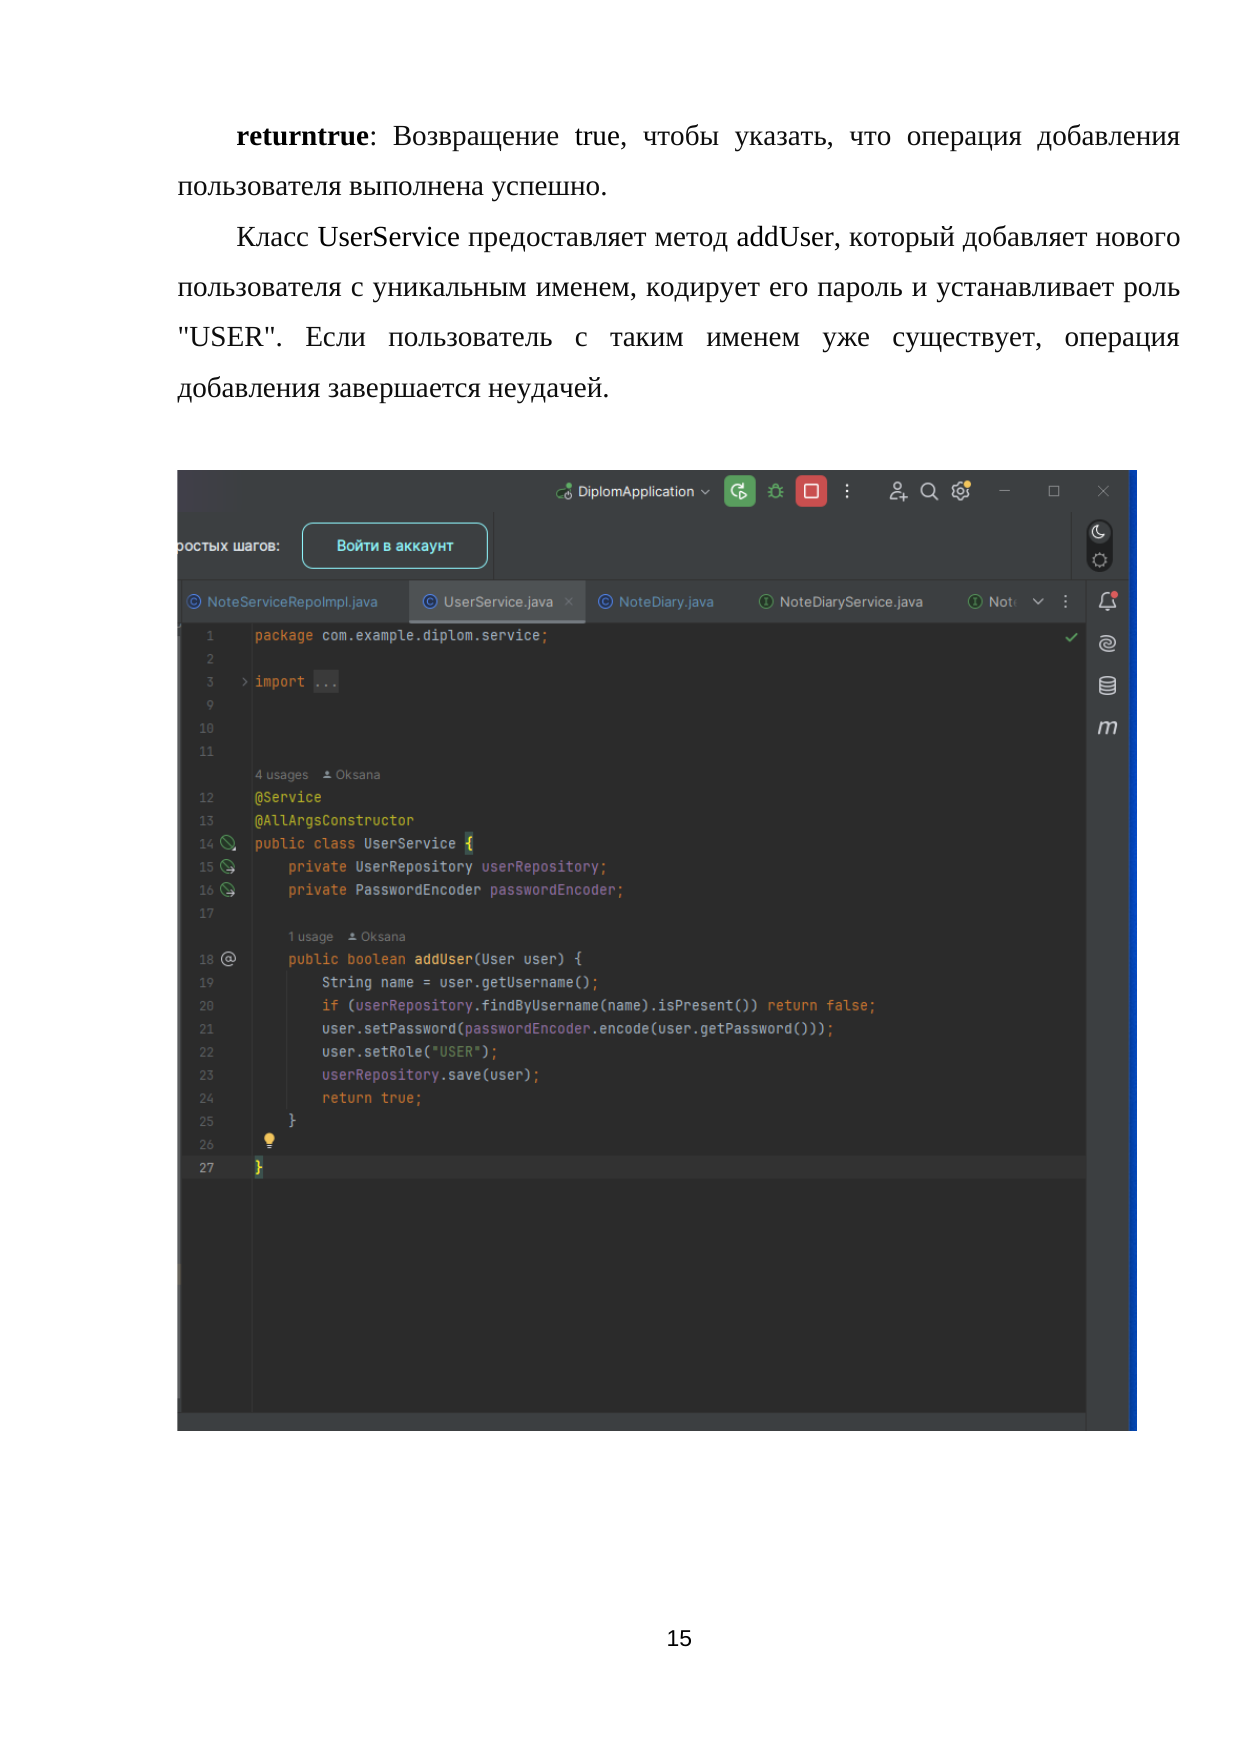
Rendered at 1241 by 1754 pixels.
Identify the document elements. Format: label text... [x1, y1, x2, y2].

text returntrue: Возвращение true, чтобы указать, что операция добавления пользователя выполнена успешно. [177, 118, 1181, 202]
picture [177, 470, 1137, 1431]
text Класс UserService предоставляет метод addUser, который добавляет нового пользователя с уникальным именем, кодирует его пароль и устанавливает роль "USER". Если пользователь с таким именем уже существует, операция добавления завершается неудачей. [177, 219, 1181, 403]
